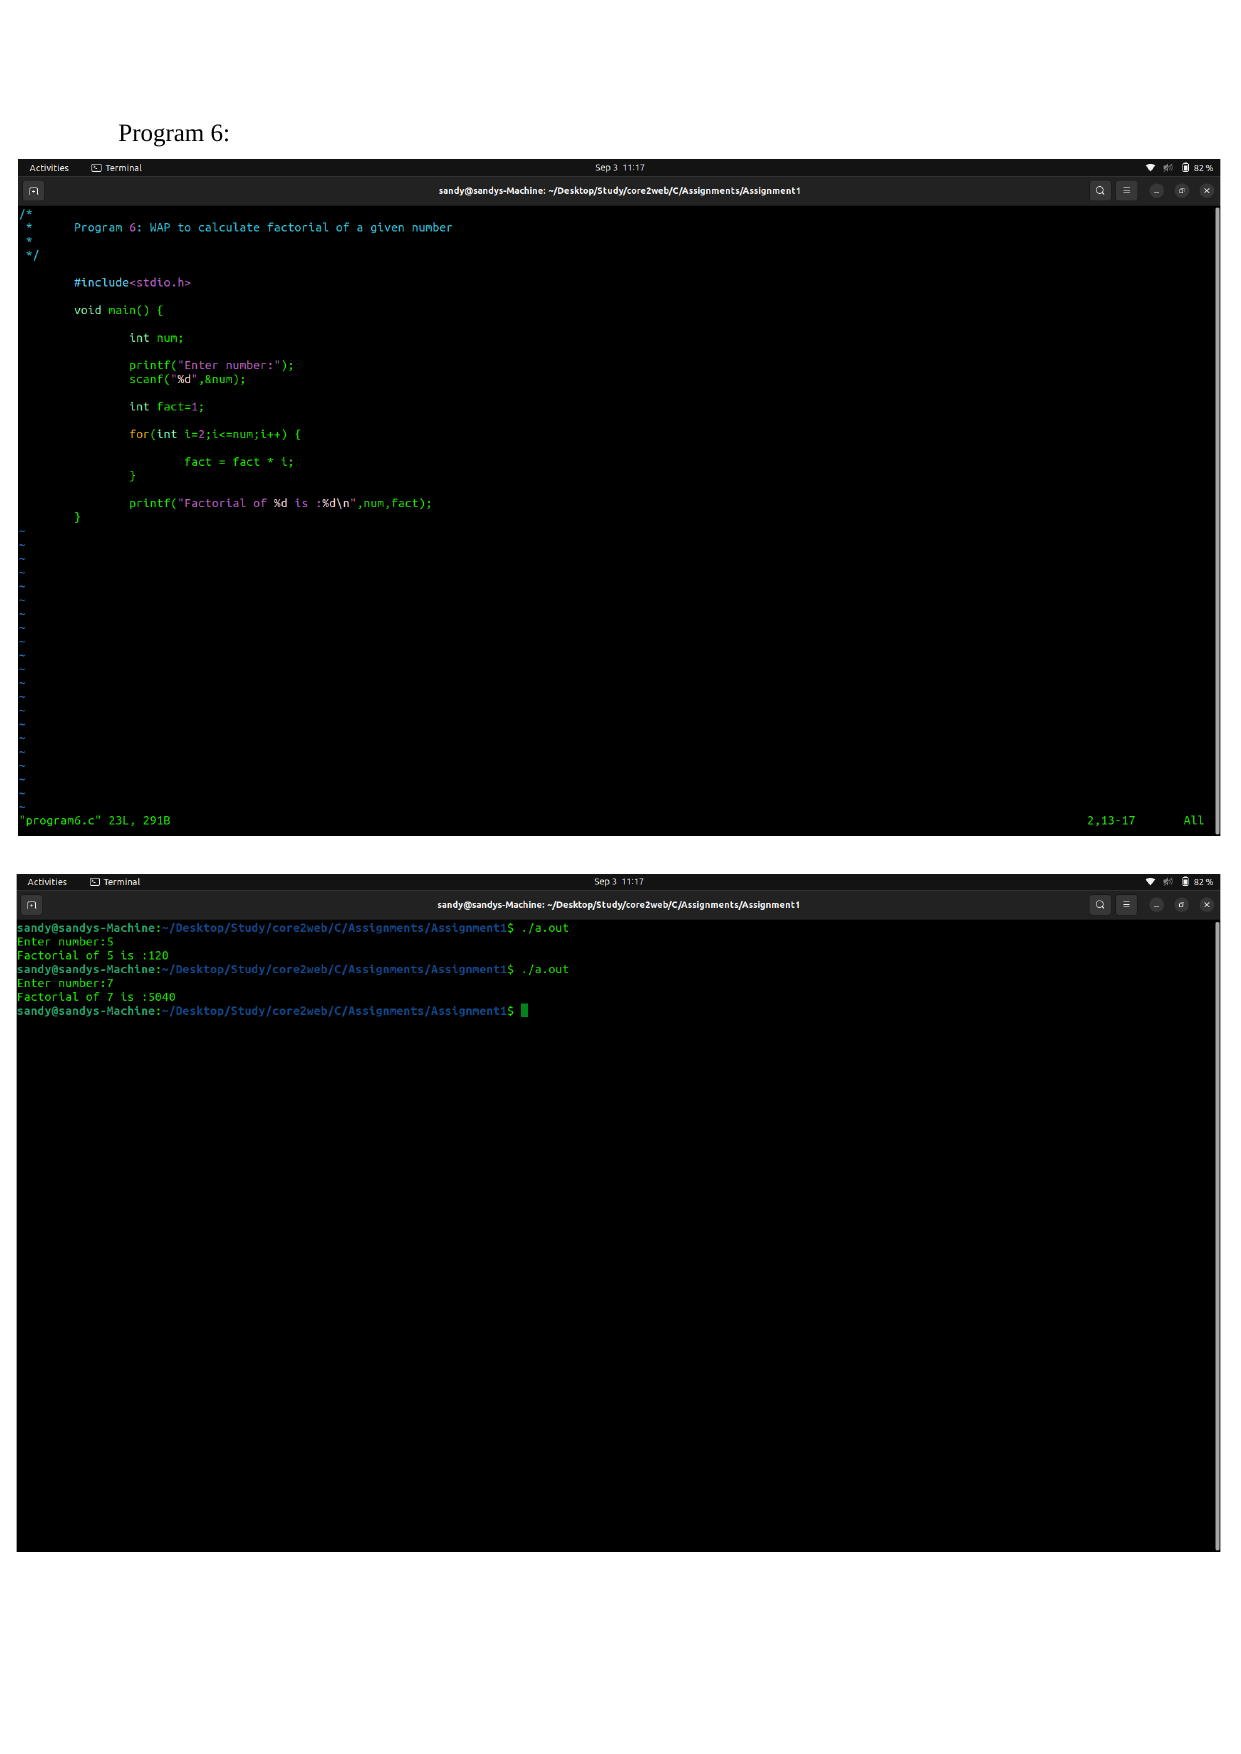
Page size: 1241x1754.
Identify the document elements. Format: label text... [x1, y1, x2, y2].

text Program 6: [118, 118, 1122, 147]
picture [18, 159, 1221, 836]
picture [16, 874, 1221, 1552]
